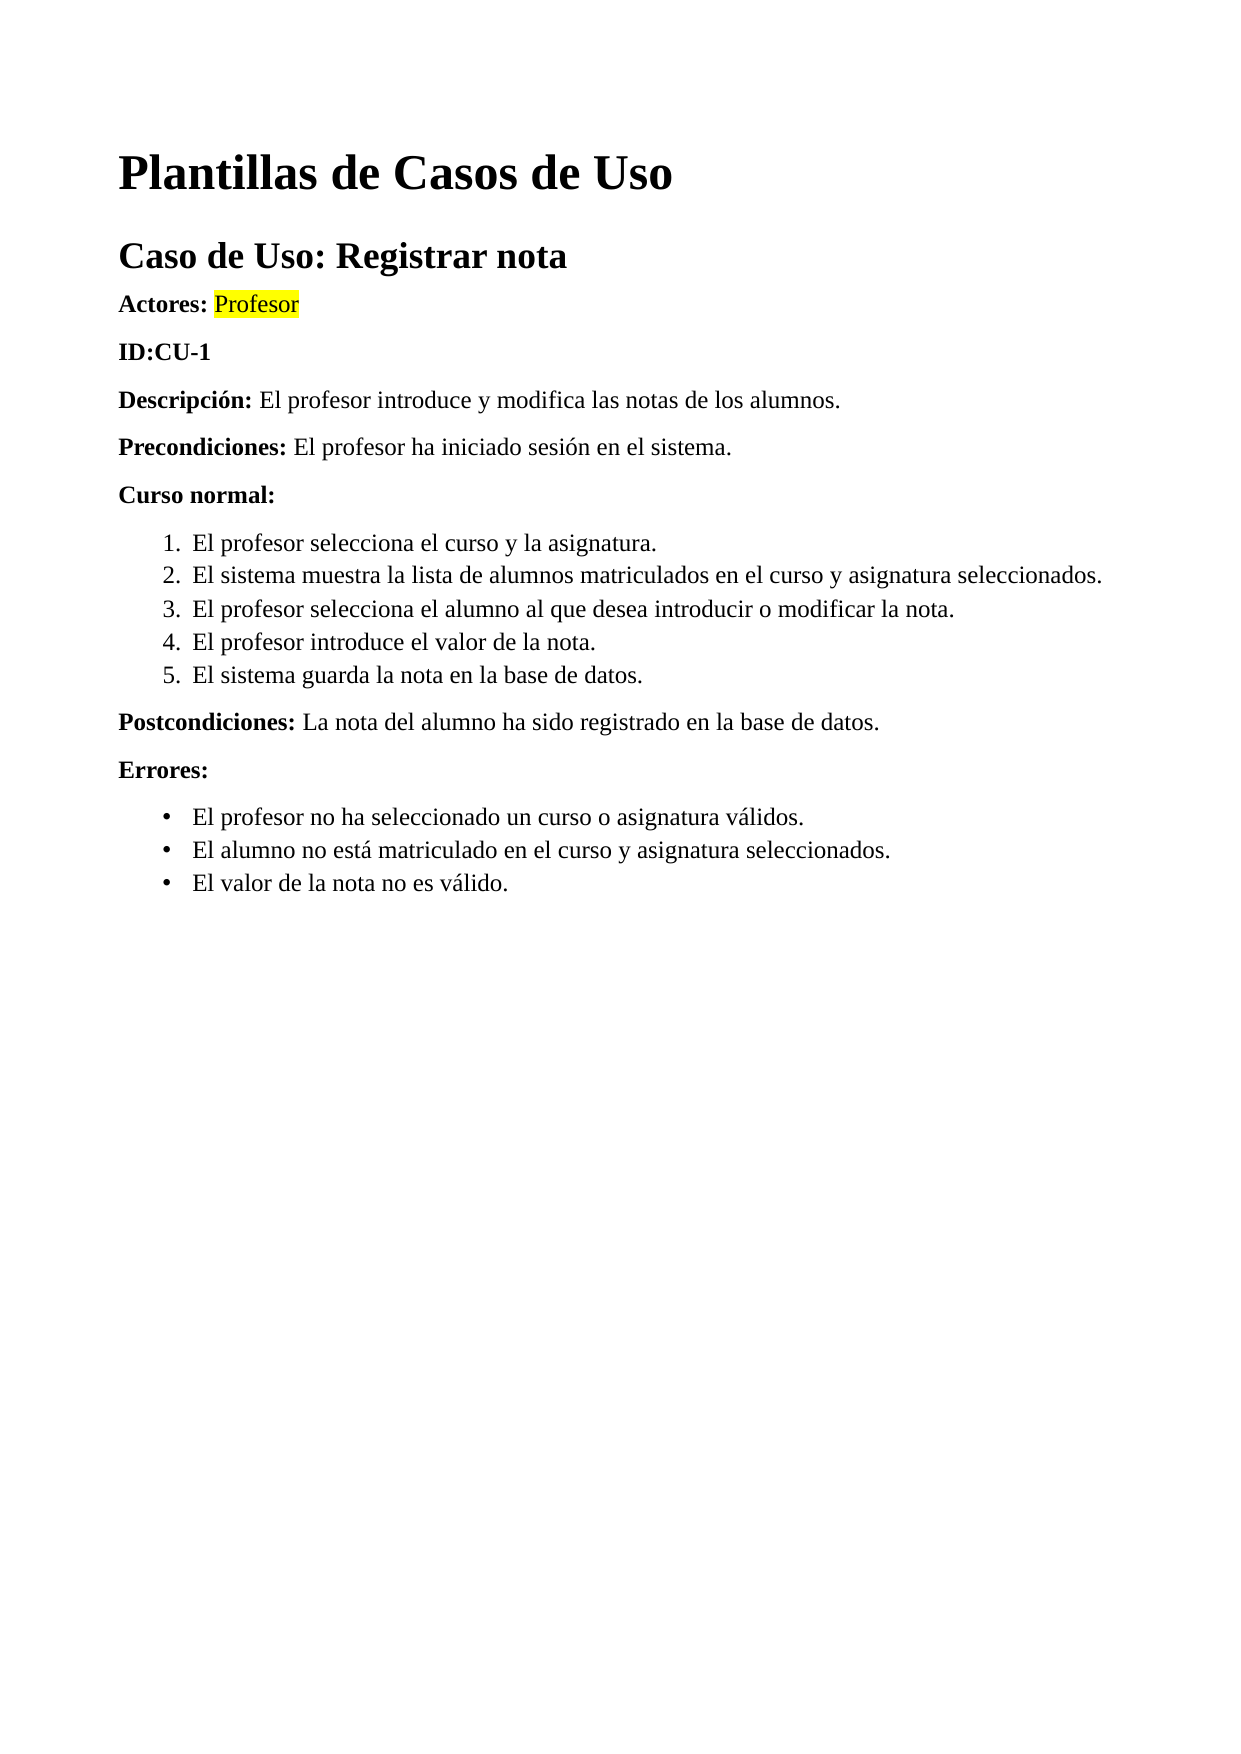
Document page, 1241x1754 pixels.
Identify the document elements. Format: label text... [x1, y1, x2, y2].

text Postcondiciones: La nota del alumno ha sido registrado en la base de datos. [118, 707, 1122, 736]
subtitle Plantillas de Casos de Uso [118, 143, 1122, 201]
list El profesor no ha seleccionado un curso o asignatura válidos. [162, 802, 1122, 831]
text Curso normal: [118, 480, 1122, 509]
text Precondiciones: El profesor ha iniciado sesión en el sistema. [118, 432, 1122, 461]
list El profesor selecciona el curso y la asignatura. [162, 528, 1122, 556]
text ID:CU-1 [118, 337, 1122, 366]
list El sistema muestra la lista de alumnos matriculados en el curso y asignatura seleccionados. [162, 561, 1122, 589]
text Descripción: El profesor introduce y modifica las notas de los alumnos. [118, 385, 1122, 413]
text Errores: [118, 755, 1122, 784]
list El profesor selecciona el alumno al que desea introducir o modificar la nota. [162, 594, 1122, 622]
list El sistema guarda la nota en la base de datos. [162, 660, 1122, 688]
subtitle Caso de Uso: Registrar nota [118, 234, 1122, 277]
text Actores: Profesor [118, 289, 1122, 318]
list El profesor introduce el valor de la nota. [162, 627, 1122, 655]
list El valor de la nota no es válido. [162, 868, 1122, 897]
list El alumno no está matriculado en el curso y asignatura seleccionados. [162, 836, 1122, 864]
